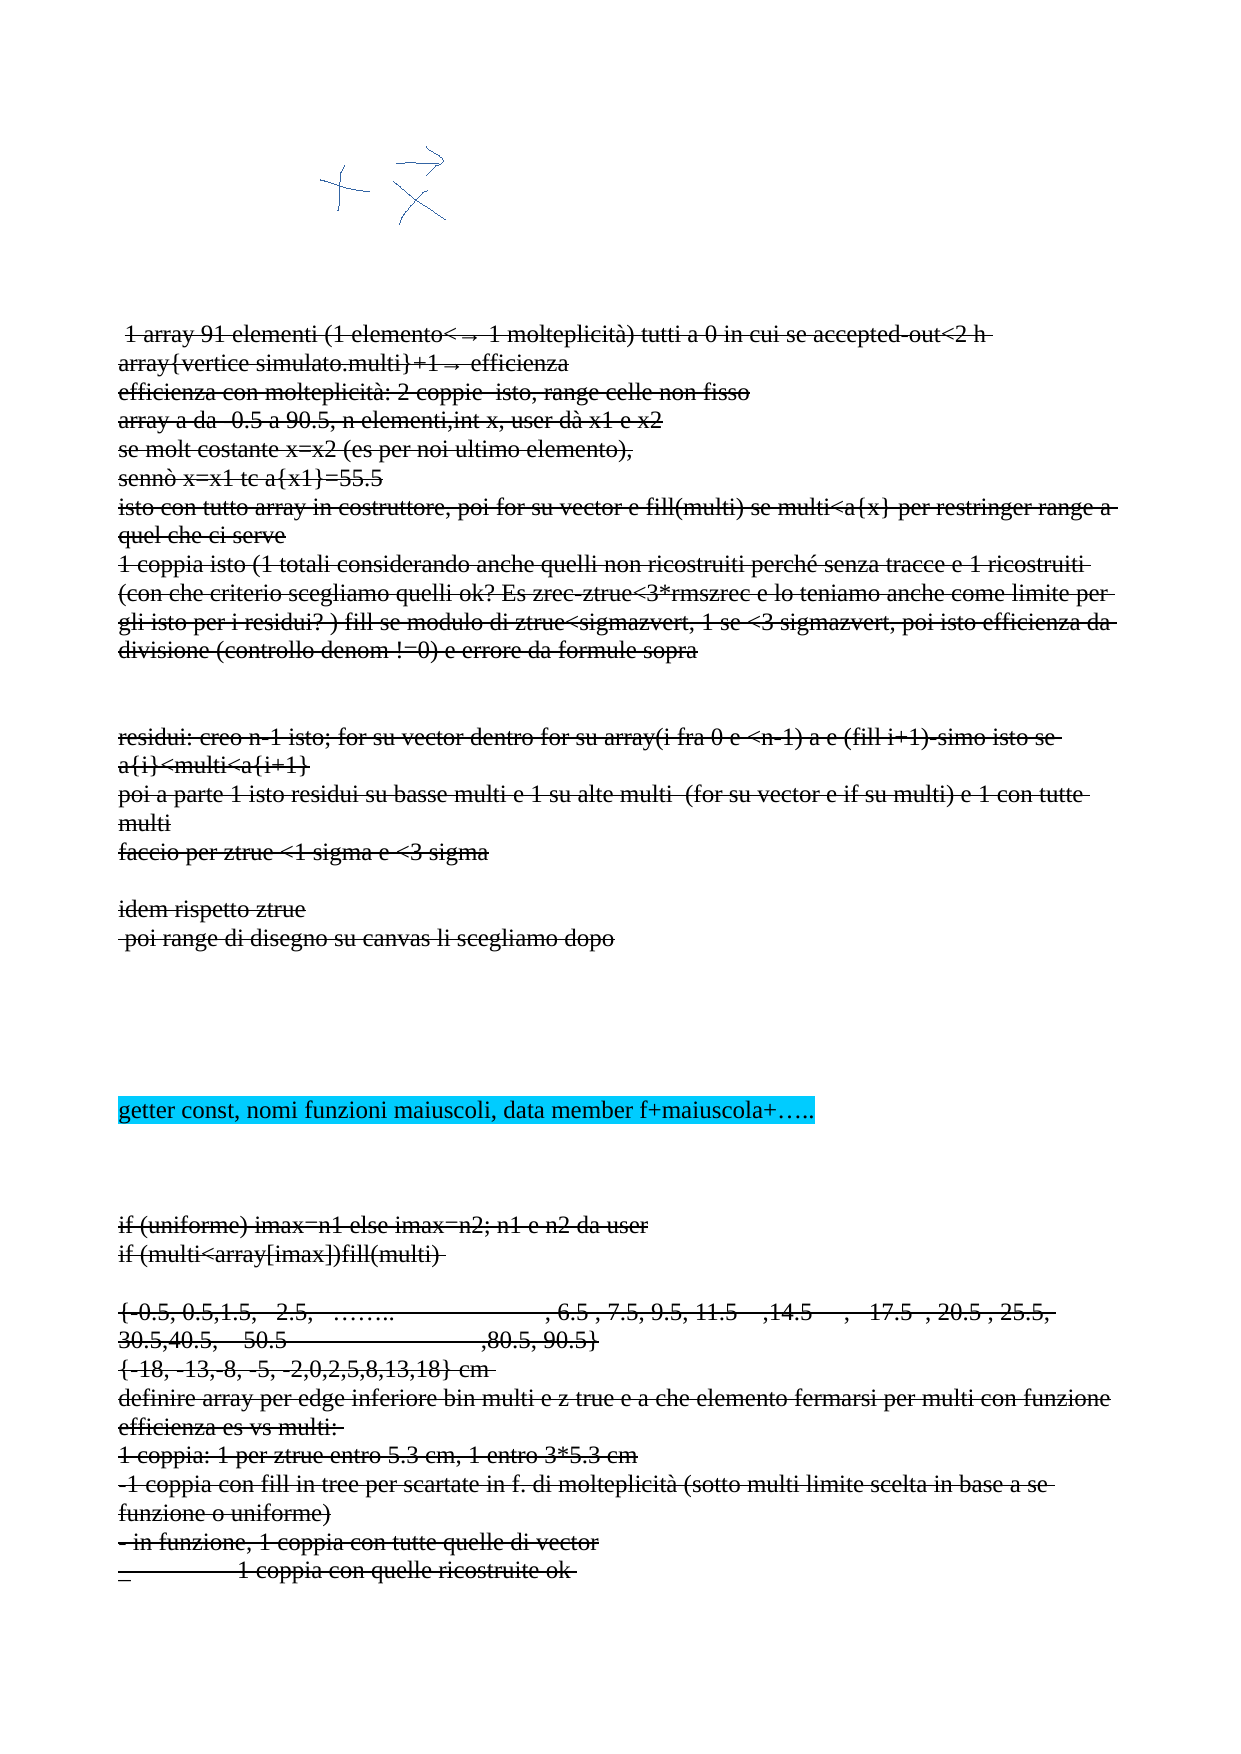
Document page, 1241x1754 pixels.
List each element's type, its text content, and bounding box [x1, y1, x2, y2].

text isto con tutto array in costruttore, poi for su vector e fill(multi) se multi<a{x} per restringer range a quel che ci serve [118, 492, 1122, 549]
text poi range di disegno su canvas li scegliamo dopo [118, 923, 1122, 952]
text definire array per edge inferiore bin multi e z true e a che elemento fermarsi per multi con funzione [118, 1383, 1122, 1412]
text {-0.5, 0.5,1.5, 2.5, …….. , 6.5 , 7.5, 9.5, 11.5 ,14.5 , 17.5 , 20.5 , 25.5, 30.5,40.5, 50.5 ,80.5, 90.5} [118, 1297, 1122, 1354]
text getter const, nomi funzioni maiuscoli, data member f+maiuscola+….. [118, 1096, 1122, 1124]
text idem rispetto ztrue [118, 894, 1122, 923]
text faccio per ztrue <1 sigma e <3 sigma [118, 837, 1122, 866]
text _ 1 coppia con quelle ricostruite ok [118, 1556, 1122, 1584]
text sennò x=x1 tc a{x1}=55.5 [118, 463, 1122, 492]
text {-18, -13,-8, -5, -2,0,2,5,8,13,18} cm [118, 1354, 1122, 1383]
text se molt costante x=x2 (es per noi ultimo elemento), [118, 434, 1122, 463]
text efficienza es vs multi: [118, 1412, 1122, 1441]
text 1 coppia isto (1 totali considerando anche quelli non ricostruiti perché senza tracce e 1 ricostruiti (con che criterio scegliamo quelli ok? Es zrec-ztrue<3*rmszrec e lo teniamo anche come limite per gli isto per i residui? ) fill se modulo di ztrue<sigmazvert, 1 se <3 sigmazvert, poi isto efficienza da divisione (controllo denom !=0) e errore da formule sopra [118, 549, 1122, 664]
text -1 coppia con fill in tree per scartate in f. di molteplicità (sotto multi limite scelta in base a se funzione o uniforme) [118, 1469, 1122, 1527]
text residui: creo n-1 isto; for su vector dentro for su array(i fra 0 e <n-1) a e (fill i+1)-simo isto se a{i}<multi<a{i+1} [118, 722, 1122, 779]
text if (uniforme) imax=n1 else imax=n2; n1 e n2 da user [118, 1211, 1122, 1239]
text efficienza con molteplicità: 2 coppie isto, range celle non fisso [118, 377, 1122, 406]
text - in funzione, 1 coppia con tutte quelle di vector [118, 1527, 1122, 1556]
text array a da -0.5 a 90.5, n elementi,int x, user dà x1 e x2 [118, 406, 1122, 434]
text poi a parte 1 isto residui su basse multi e 1 su alte multi (for su vector e if su multi) e 1 con tutte multi [118, 779, 1122, 837]
text 1 array 91 elementi (1 elemento<→ 1 molteplicità) tutti a 0 in cui se accepted-out<2 h array{vertice simulato.multi}+1→ efficienza [118, 319, 1122, 377]
text if (multi<array[imax])fill(multi) [118, 1239, 1122, 1268]
text 1 coppia: 1 per ztrue entro 5.3 cm, 1 entro 3*5.3 cm [118, 1441, 1122, 1469]
